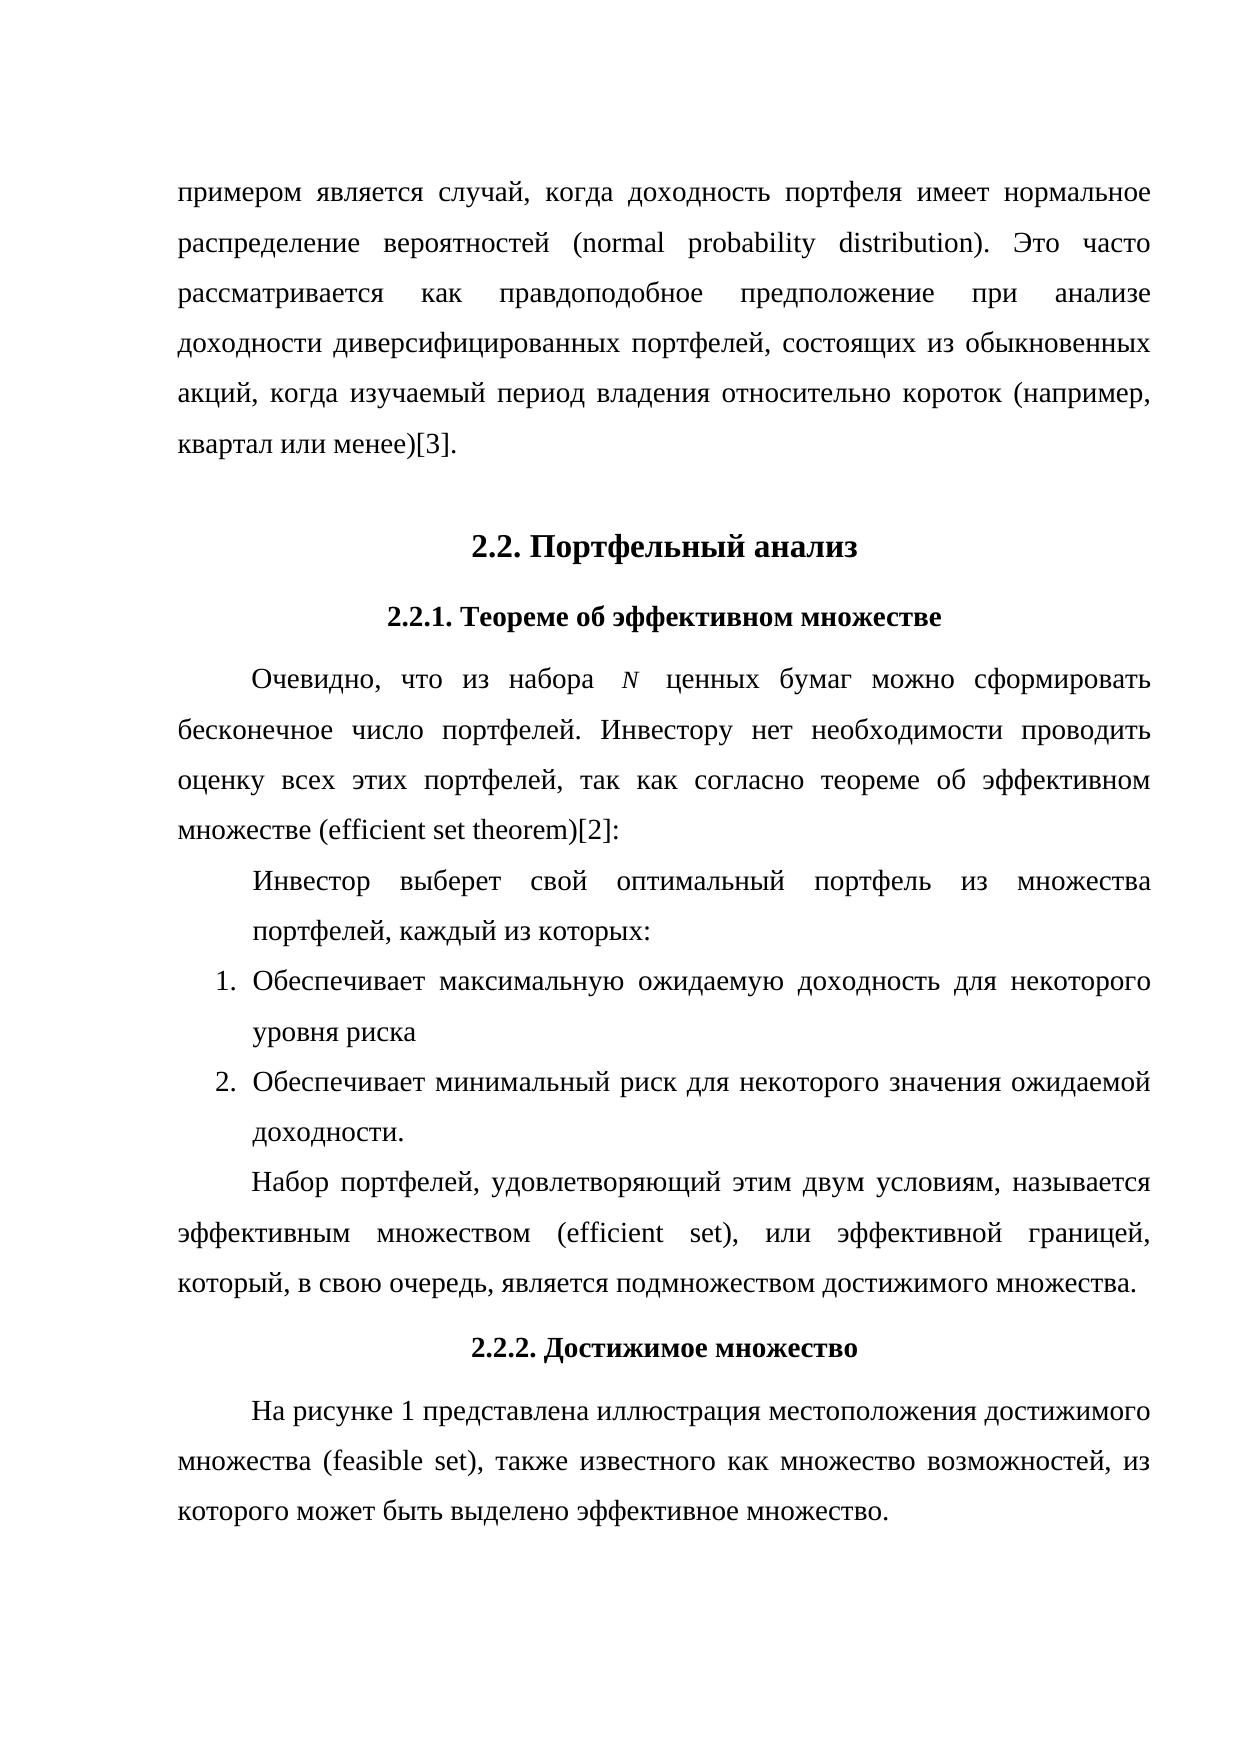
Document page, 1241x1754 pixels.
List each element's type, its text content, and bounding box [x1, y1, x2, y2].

list Обеспечивает минимальный риск для некоторого значения ожидаемой доходности. [215, 1064, 1152, 1148]
text На рисунке 1 представлена иллюстрация местоположения достижимого множества (feasible set), также известного как множество возможностей, из которого может быть выделено эффективное множество. [177, 1393, 1152, 1527]
text Набор портфелей, удовлетворяющий этим двум условиям, называется эффективным множеством (efficient set), или эффективной границей, который, в свою очередь, является подмножеством достижимого множества. [177, 1164, 1152, 1299]
subtitle 2.2.2. Достижимое множество [177, 1330, 1152, 1364]
list Обеспечивает максимальную ожидаемую доходность для некоторого уровня риска [215, 963, 1152, 1047]
text Инвестор выберет свой оптимальный портфель из множества портфелей, каждый из которых: [252, 863, 1152, 947]
subtitle 2.2.1. Теореме об эффективном множестве [177, 599, 1152, 632]
text примером является случай, когда доходность портфеля имеет нормальное распределение вероятностей (normal probability distribution). Это часто рассматривается как правдоподобное предположение при анализе доходности диверсифицированных портфелей, состоящих из обыкновенных акций, когда изучаемый период владения относительно короток (например, квартал или менее)[3]. [177, 174, 1152, 459]
text Очевидно, что из набора ценных бумаг можно сформировать бесконечное число портфелей. Инвестору нет необходимости проводить оценку всех этих портфелей, так как согласно теореме об эффективном множестве (efficient set theorem)[2]: [177, 661, 1152, 846]
subtitle 2.2. Портфельный анализ [177, 527, 1152, 565]
